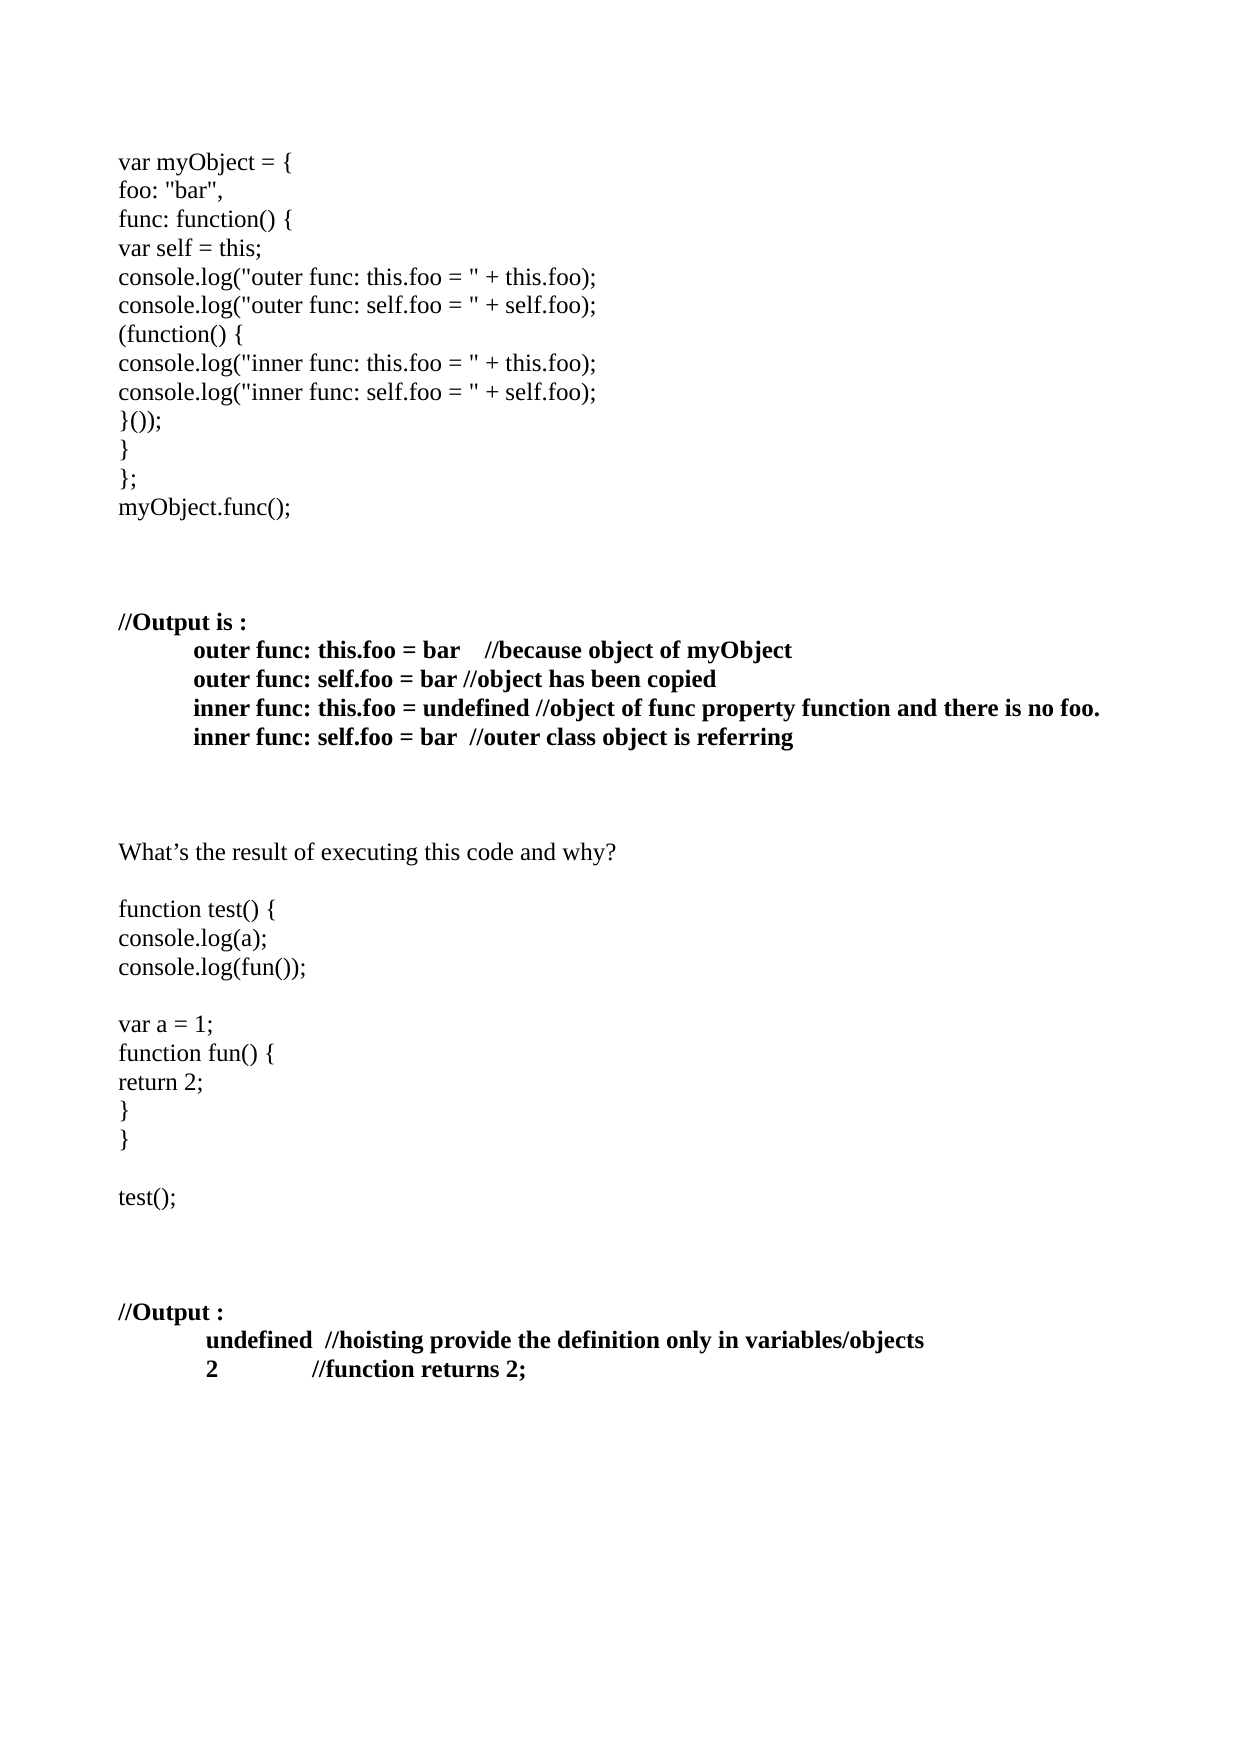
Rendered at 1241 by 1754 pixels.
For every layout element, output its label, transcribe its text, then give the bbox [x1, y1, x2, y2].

table_cell What’s the result of executing this code and why? function test() { console.log(a); console.log(fun()); var a = 1; function fun() { return 2; } } test(); //Output : undefined //hoisting provide the definition only in variables/objects 2 //function returns 2; [118, 837, 1122, 1412]
table_header var myObject = { foo: "bar", func: function() { var self = this; console.log("outer func: this.foo = " + this.foo); console.log("outer func: self.foo = " + self.foo); (function() { console.log("inner func: this.foo = " + this.foo); console.log("inner func: self.foo = " + self.foo); }()); } }; myObject.func(); //Output is : outer func: this.foo = bar //because object of myObject outer func: self.foo = bar //object has been copied inner func: this.foo = undefined //object of func property function and there is no foo. inner func: self.foo = bar //outer class object is referring [118, 147, 1122, 837]
